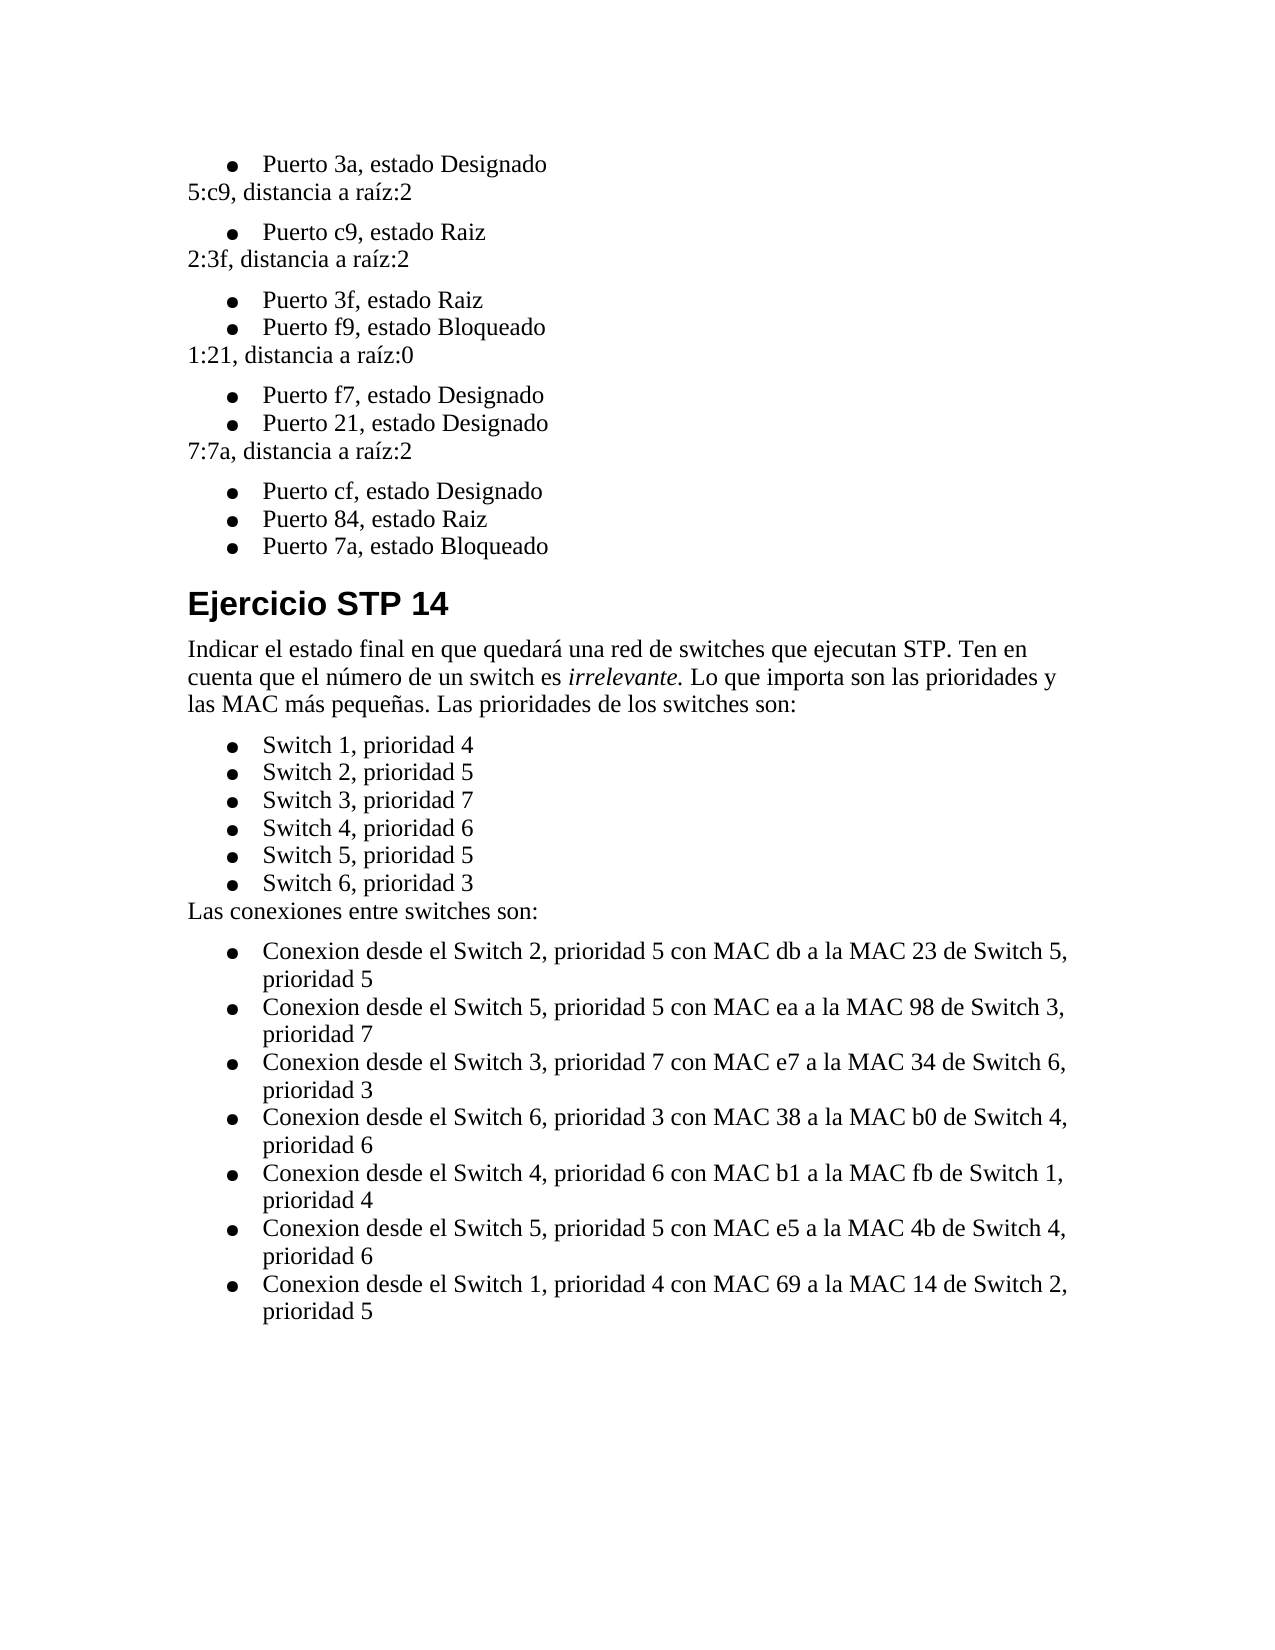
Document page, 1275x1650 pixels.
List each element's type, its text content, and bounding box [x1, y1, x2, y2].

list Puerto f9, estado Bloqueado [225, 313, 1087, 341]
list Switch 3, prioridad 7 [225, 786, 1087, 814]
list Conexion desde el Switch 5, prioridad 5 con MAC e5 a la MAC 4b de Switch 4, prioridad 6 [225, 1214, 1087, 1270]
text 2:3f, distancia a raíz:2 [187, 246, 1087, 273]
list Conexion desde el Switch 5, prioridad 5 con MAC ea a la MAC 98 de Switch 3, prioridad 7 [225, 993, 1087, 1048]
list Conexion desde el Switch 1, prioridad 4 con MAC 69 a la MAC 14 de Switch 2, prioridad 5 [225, 1270, 1087, 1325]
list Puerto 21, estado Designado [225, 409, 1087, 437]
list Puerto cf, estado Designado [225, 477, 1087, 505]
list Switch 6, prioridad 3 [225, 869, 1087, 897]
subtitle Ejercicio STP 14 [187, 585, 1087, 623]
list Switch 4, prioridad 6 [225, 814, 1087, 842]
list Puerto 84, estado Raiz [225, 505, 1087, 532]
text 1:21, distancia a raíz:0 [187, 341, 1087, 369]
list Conexion desde el Switch 2, prioridad 5 con MAC db a la MAC 23 de Switch 5, prioridad 5 [225, 937, 1087, 993]
list Conexion desde el Switch 6, prioridad 3 con MAC 38 a la MAC b0 de Switch 4, prioridad 6 [225, 1103, 1087, 1159]
list Conexion desde el Switch 4, prioridad 6 con MAC b1 a la MAC fb de Switch 1, prioridad 4 [225, 1159, 1087, 1214]
list Conexion desde el Switch 3, prioridad 7 con MAC e7 a la MAC 34 de Switch 6, prioridad 3 [225, 1048, 1087, 1103]
text 7:7a, distancia a raíz:2 [187, 437, 1087, 464]
list Puerto 7a, estado Bloqueado [225, 532, 1087, 560]
text Las conexiones entre switches son: [187, 897, 1087, 925]
list Puerto f7, estado Designado [225, 381, 1087, 409]
text Indicar el estado final en que quedará una red de switches que ejecutan STP. Ten en cuenta que el número de un switch es irrelevante. Lo que importa son las prioridades y las MAC más pequeñas. Las prioridades de los switches son: [187, 635, 1087, 718]
list Puerto c9, estado Raiz [225, 218, 1087, 246]
list Switch 1, prioridad 4 [225, 731, 1087, 758]
list Switch 2, prioridad 5 [225, 758, 1087, 786]
list Puerto 3f, estado Raiz [225, 286, 1087, 313]
text 5:c9, distancia a raíz:2 [187, 178, 1087, 205]
list Switch 5, prioridad 5 [225, 842, 1087, 869]
list Puerto 3a, estado Designado [225, 150, 1087, 178]
